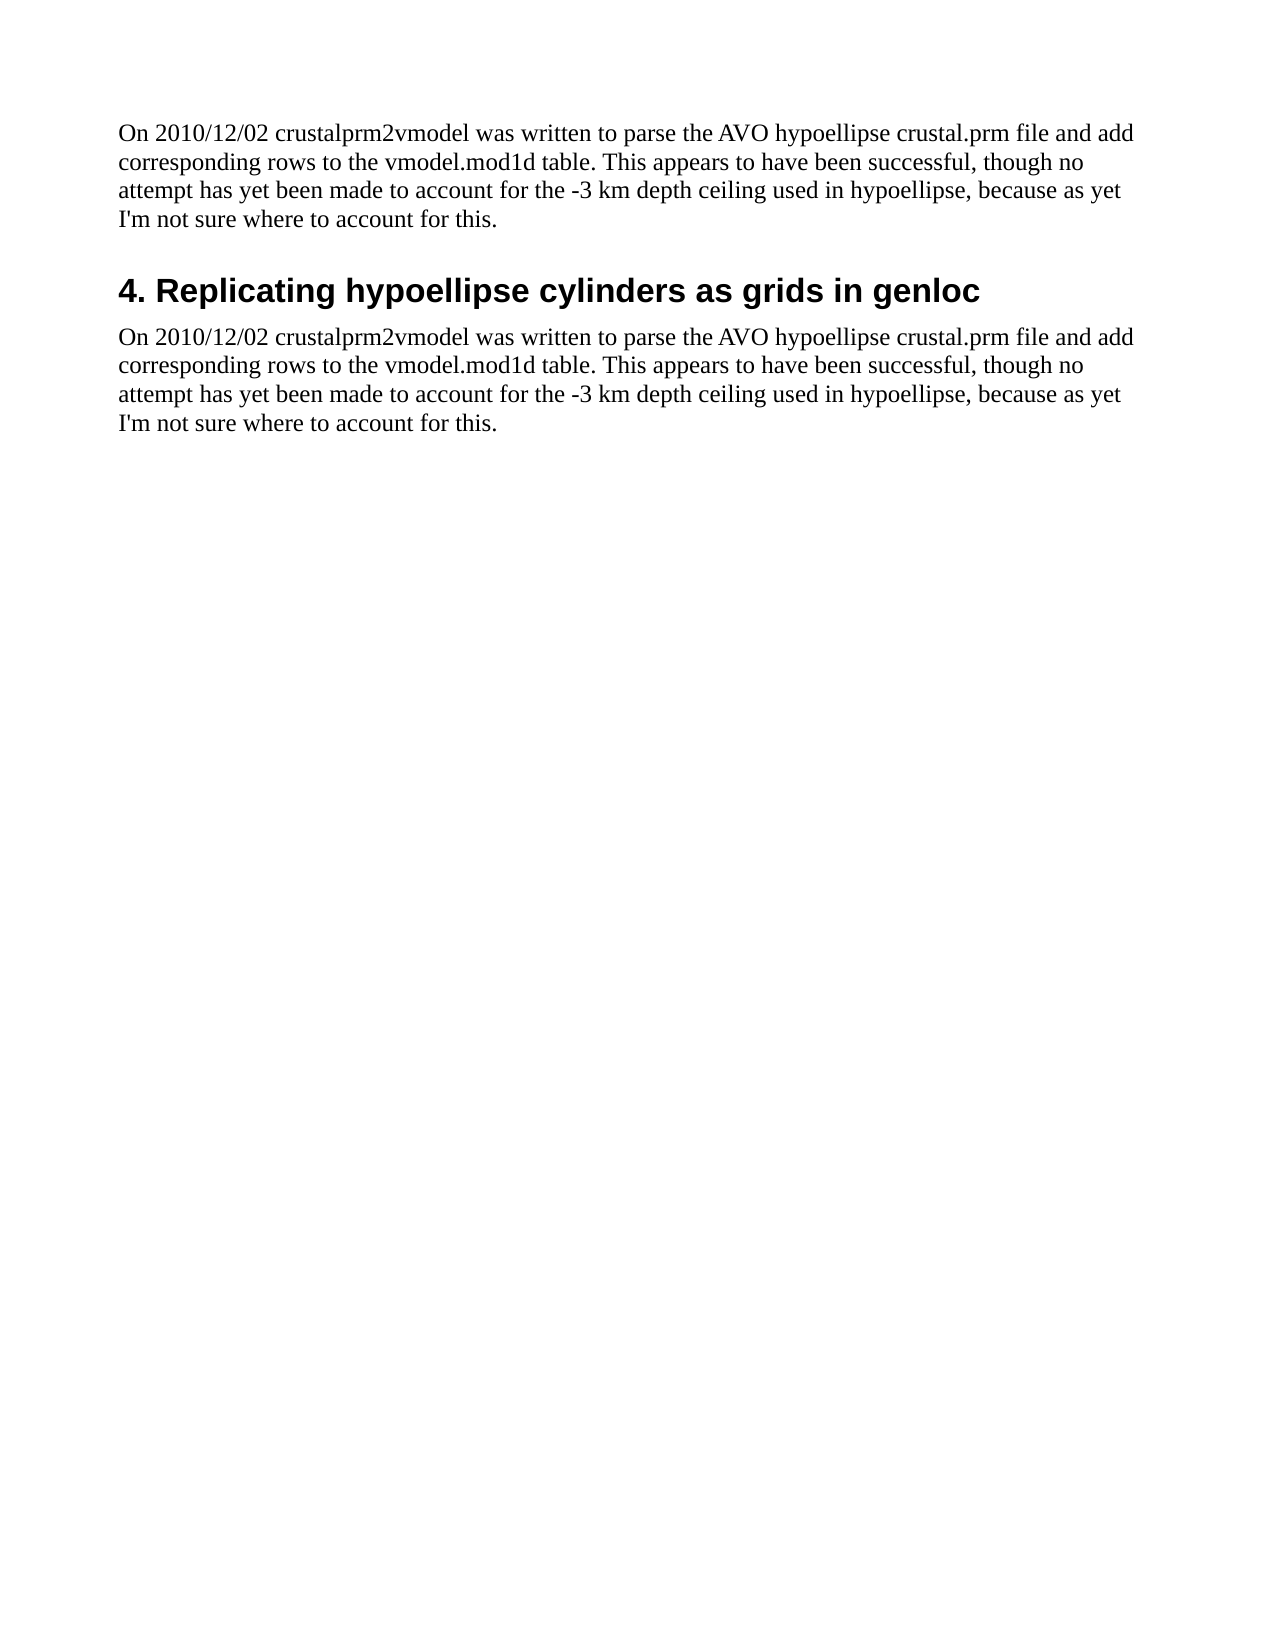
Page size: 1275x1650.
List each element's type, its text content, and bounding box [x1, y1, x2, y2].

text On 2010/12/02 crustalprm2vmodel was written to parse the AVO hypoellipse crustal.prm file and add corresponding rows to the vmodel.mod1d table. This appears to have been successful, though no attempt has yet been made to account for the -3 km depth ceiling used in hypoellipse, because as yet I'm not sure where to account for this. [118, 322, 1157, 437]
text On 2010/12/02 crustalprm2vmodel was written to parse the AVO hypoellipse crustal.prm file and add corresponding rows to the vmodel.mod1d table. This appears to have been successful, though no attempt has yet been made to account for the -3 km depth ceiling used in hypoellipse, because as yet I'm not sure where to account for this. [118, 118, 1157, 233]
subtitle 4. Replicating hypoellipse cylinders as grids in genloc [118, 271, 1157, 309]
